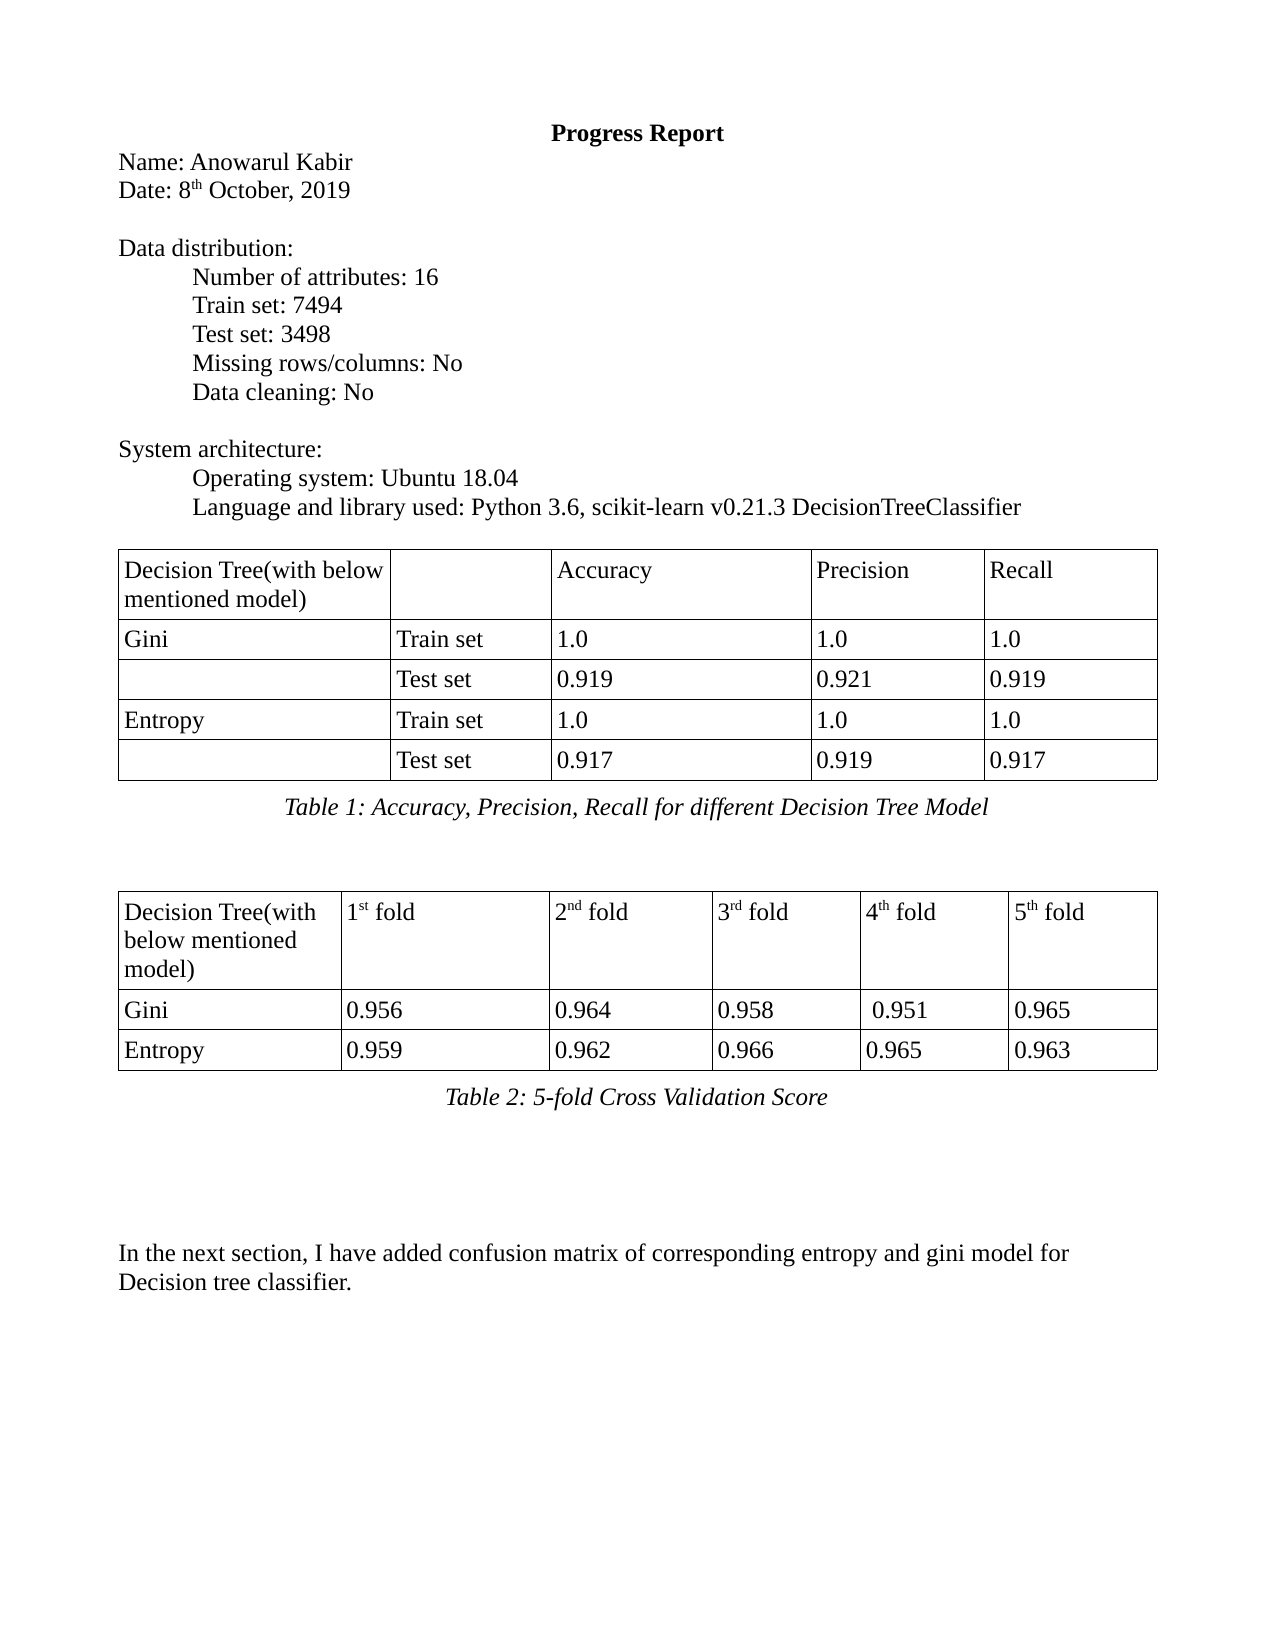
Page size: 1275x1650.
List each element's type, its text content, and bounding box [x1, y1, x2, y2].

text System architecture: [118, 434, 1157, 463]
table_cell [119, 740, 390, 780]
text In the next section, I have added confusion matrix of corresponding entropy and gini model for Decision tree classifier. [118, 1238, 1157, 1296]
table_cell Test set [391, 740, 551, 780]
table_cell 0.956 [342, 990, 549, 1029]
table_cell 1.0 [552, 700, 811, 739]
table_cell Gini [119, 990, 341, 1029]
text Table 2: 5-fold Cross Validation Score [118, 1082, 1157, 1111]
table_cell 1.0 [812, 620, 984, 659]
table_cell Train set [391, 620, 551, 659]
text Name: Anowarul Kabir [118, 147, 1157, 176]
text Progress Report [118, 118, 1157, 147]
table_cell 1.0 [985, 700, 1157, 739]
table_cell 1.0 [552, 620, 811, 659]
table_header 5th fold [1009, 892, 1157, 989]
table_cell 0.963 [1009, 1030, 1157, 1069]
table_header Precision [812, 550, 984, 618]
table_cell 0.966 [713, 1030, 860, 1069]
table_header 4th fold [861, 892, 1008, 989]
table_cell Train set [391, 700, 551, 739]
text Operating system: Ubuntu 18.04 [118, 463, 1157, 492]
text Test set: 3498 [118, 319, 1157, 348]
table_cell Gini [119, 620, 390, 659]
table_cell 0.919 [985, 660, 1157, 699]
table_header 2nd fold [550, 892, 712, 989]
table_cell 0.965 [1009, 990, 1157, 1029]
table_header 3rd fold [713, 892, 860, 989]
text Missing rows/columns: No [118, 348, 1157, 377]
table_cell 0.919 [552, 660, 811, 699]
table_cell [119, 660, 390, 699]
text Data distribution: [118, 233, 1157, 262]
table_cell 1.0 [812, 700, 984, 739]
table_cell 0.951 [861, 990, 1008, 1029]
table_cell Entropy [119, 700, 390, 739]
text Number of attributes: 16 [118, 262, 1157, 291]
table_cell 0.921 [812, 660, 984, 699]
text Data cleaning: No [118, 377, 1157, 406]
table_cell 0.965 [861, 1030, 1008, 1069]
text Date: 8th October, 2019 [118, 176, 1157, 204]
table_header [391, 550, 551, 618]
table_cell 0.964 [550, 990, 712, 1029]
table_header Recall [985, 550, 1157, 618]
table_cell 0.917 [552, 740, 811, 780]
table_cell 0.919 [812, 740, 984, 780]
table_cell 0.958 [713, 990, 860, 1029]
table_cell 0.962 [550, 1030, 712, 1069]
table_header 1st fold [342, 892, 549, 989]
text Table 1: Accuracy, Precision, Recall for different Decision Tree Model [118, 792, 1157, 821]
table_cell Test set [391, 660, 551, 699]
table_cell 1.0 [985, 620, 1157, 659]
text Train set: 7494 [118, 291, 1157, 319]
text Language and library used: Python 3.6, scikit-learn v0.21.3 DecisionTreeClassifier [118, 492, 1157, 521]
table_cell 0.917 [985, 740, 1157, 780]
table_cell Entropy [119, 1030, 341, 1069]
table_cell 0.959 [342, 1030, 549, 1069]
table_header Decision Tree(with below mentioned model) [119, 892, 341, 989]
table_header Accuracy [552, 550, 811, 618]
table_header Decision Tree(with below mentioned model) [119, 550, 390, 618]
